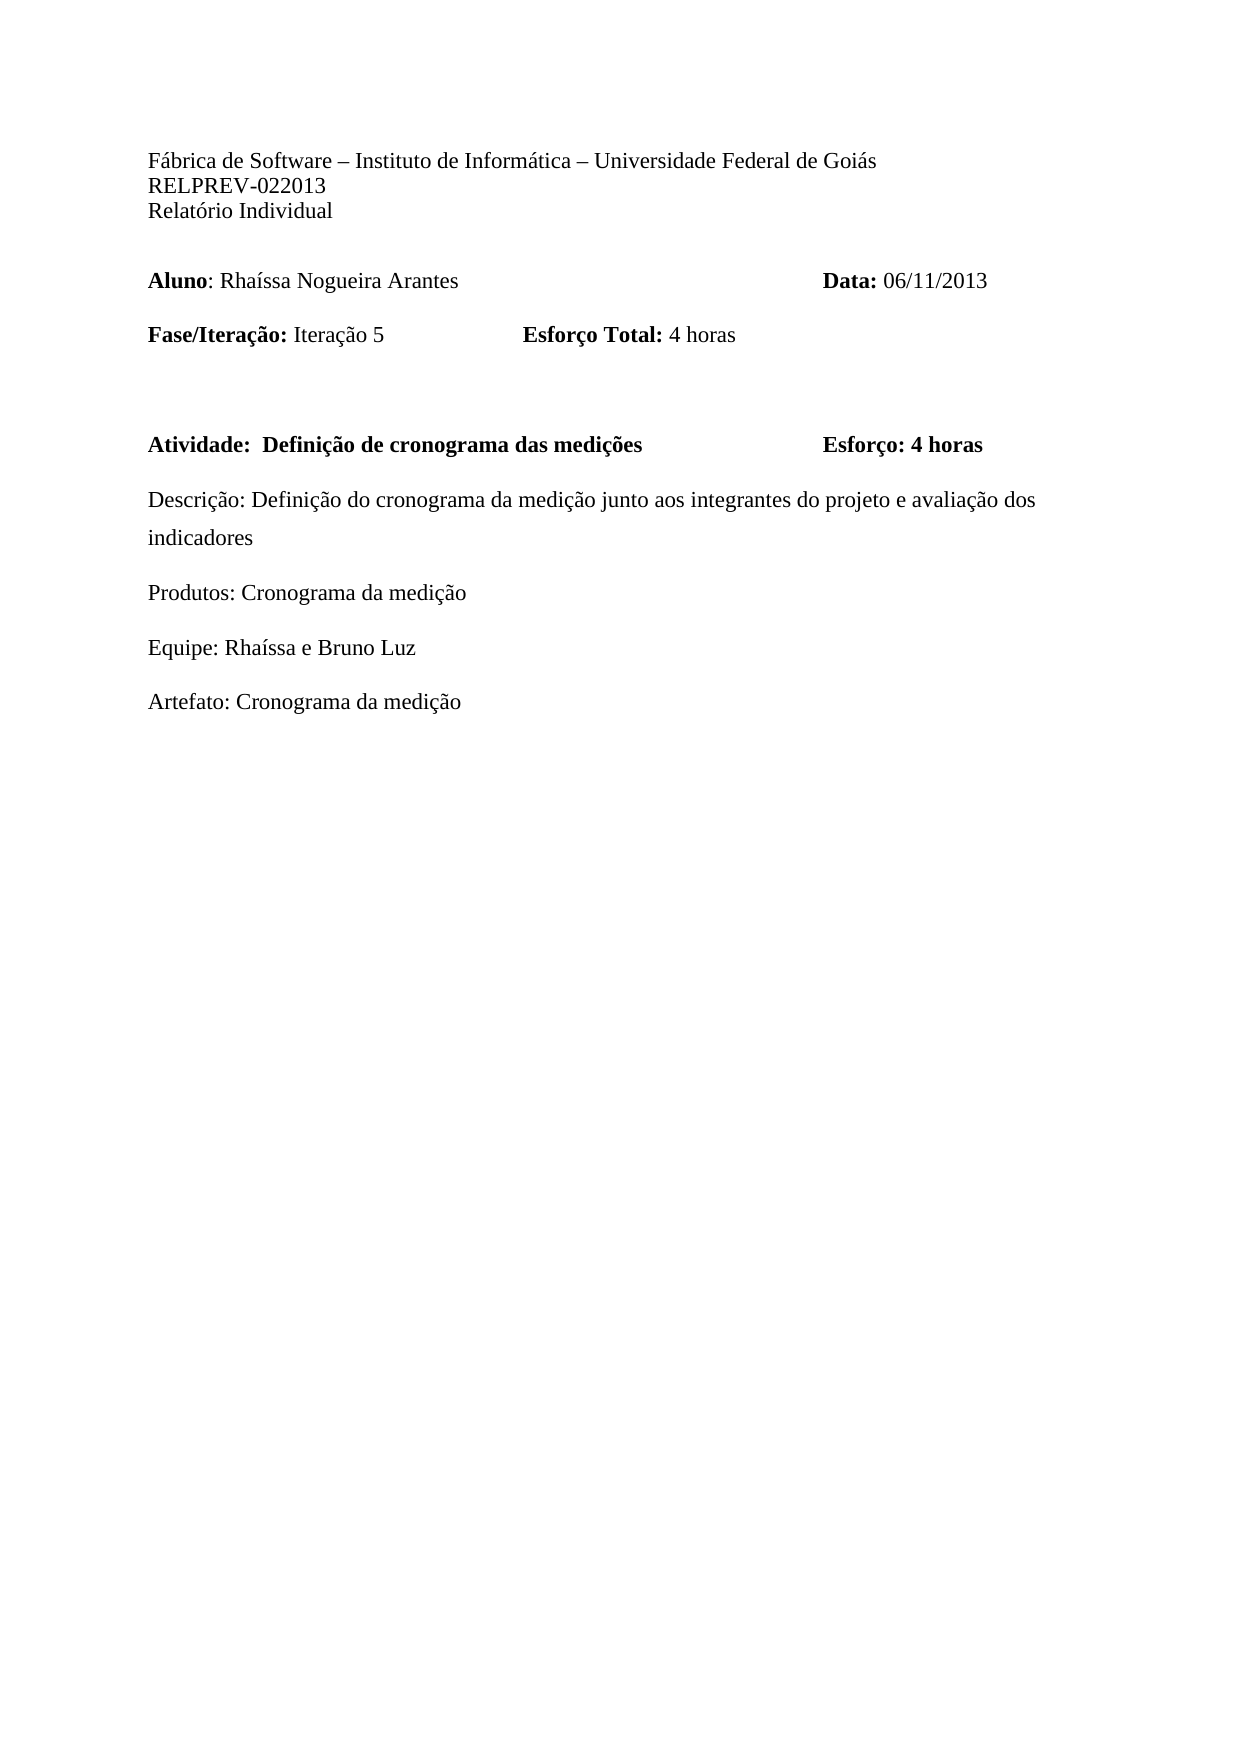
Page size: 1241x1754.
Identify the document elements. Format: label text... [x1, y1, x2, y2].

text Produtos: Cronograma da medição [148, 580, 1093, 605]
text Aluno: Rhaíssa Nogueira Arantes Data: 06/11/2013 [148, 268, 1093, 293]
text Artefato: Cronograma da medição [148, 689, 1093, 715]
text Fase/Iteração: Iteração 5 Esforço Total: 4 horas [148, 322, 1093, 348]
text Descrição: Definição do cronograma da medição junto aos integrantes do projeto e avaliação dos indicadores [148, 487, 1093, 550]
text Equipe: Rhaíssa e Bruno Luz [148, 634, 1093, 660]
text Atividade: Definição de cronograma das medições Esforço: 4 horas [148, 432, 1093, 457]
